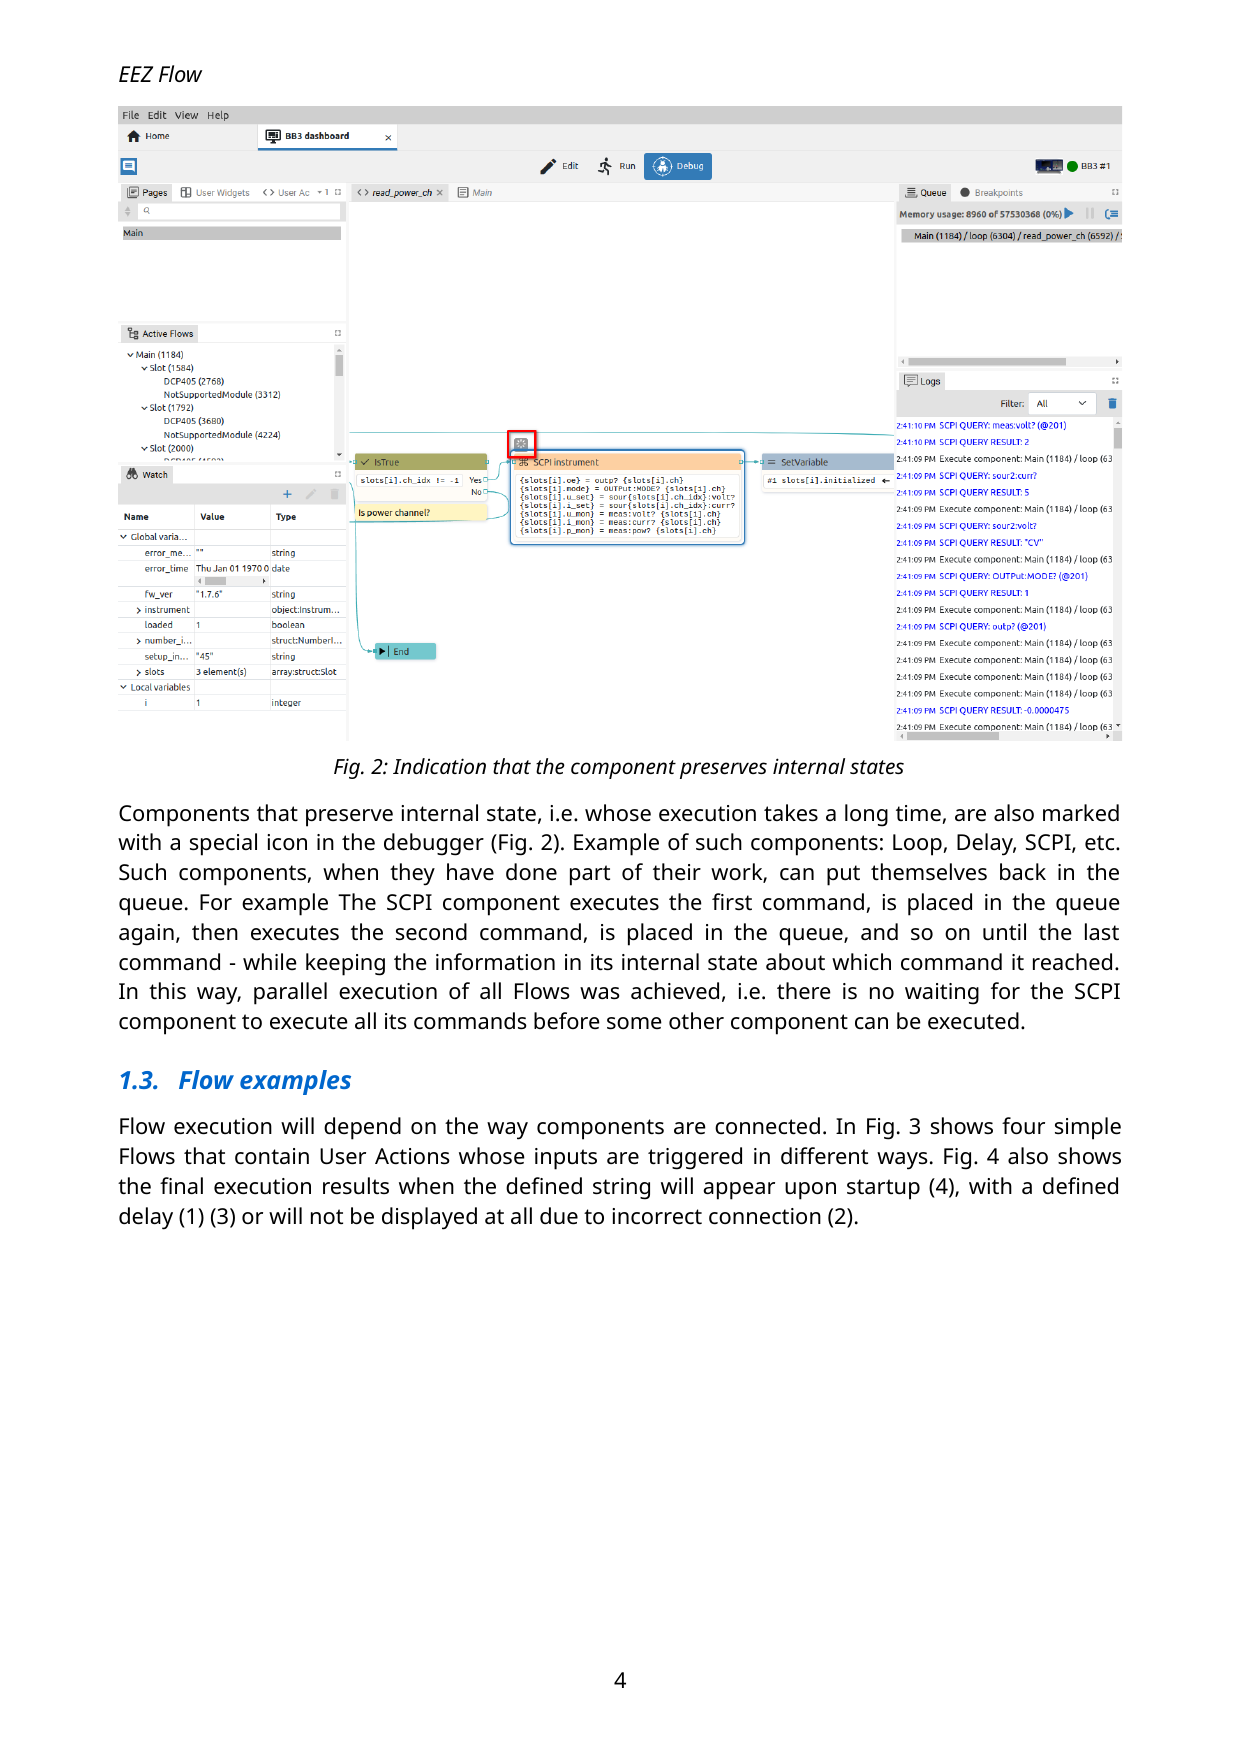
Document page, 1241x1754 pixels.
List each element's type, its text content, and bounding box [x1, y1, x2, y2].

text Flow execution will depend on the way components are connected. In Fig. 3 shows four simple Flows that contain User Actions whose inputs are triggered in different ways. Fig. 4 also shows the final execution results when the defined string will appear upon startup (4), with a defined delay (1) (3) or will not be displayed at all due to incorrect connection (2). [118, 1111, 1122, 1230]
subtitle Flow examples [118, 1062, 1122, 1096]
text Fig. 2: Indication that the component preserves internal states [118, 741, 1122, 780]
picture [118, 106, 1123, 741]
text Components that preserve internal state, i.e. whose execution takes a long time, are also marked with a special icon in the debugger (Fig. 2). Example of such components: Loop, Delay, SCPI, etc. Such components, when they have done part of their work, can put themselves back in the queue. For example The SCPI component executes the first command, is placed in the queue again, then executes the second command, is placed in the queue, and so on until the last command - while keeping the information in its internal state about which command it reached. In this way, parallel execution of all Flows was achieved, i.e. there is no waiting for the SCPI component to execute all its commands before some other component can be executed. [118, 797, 1122, 1036]
